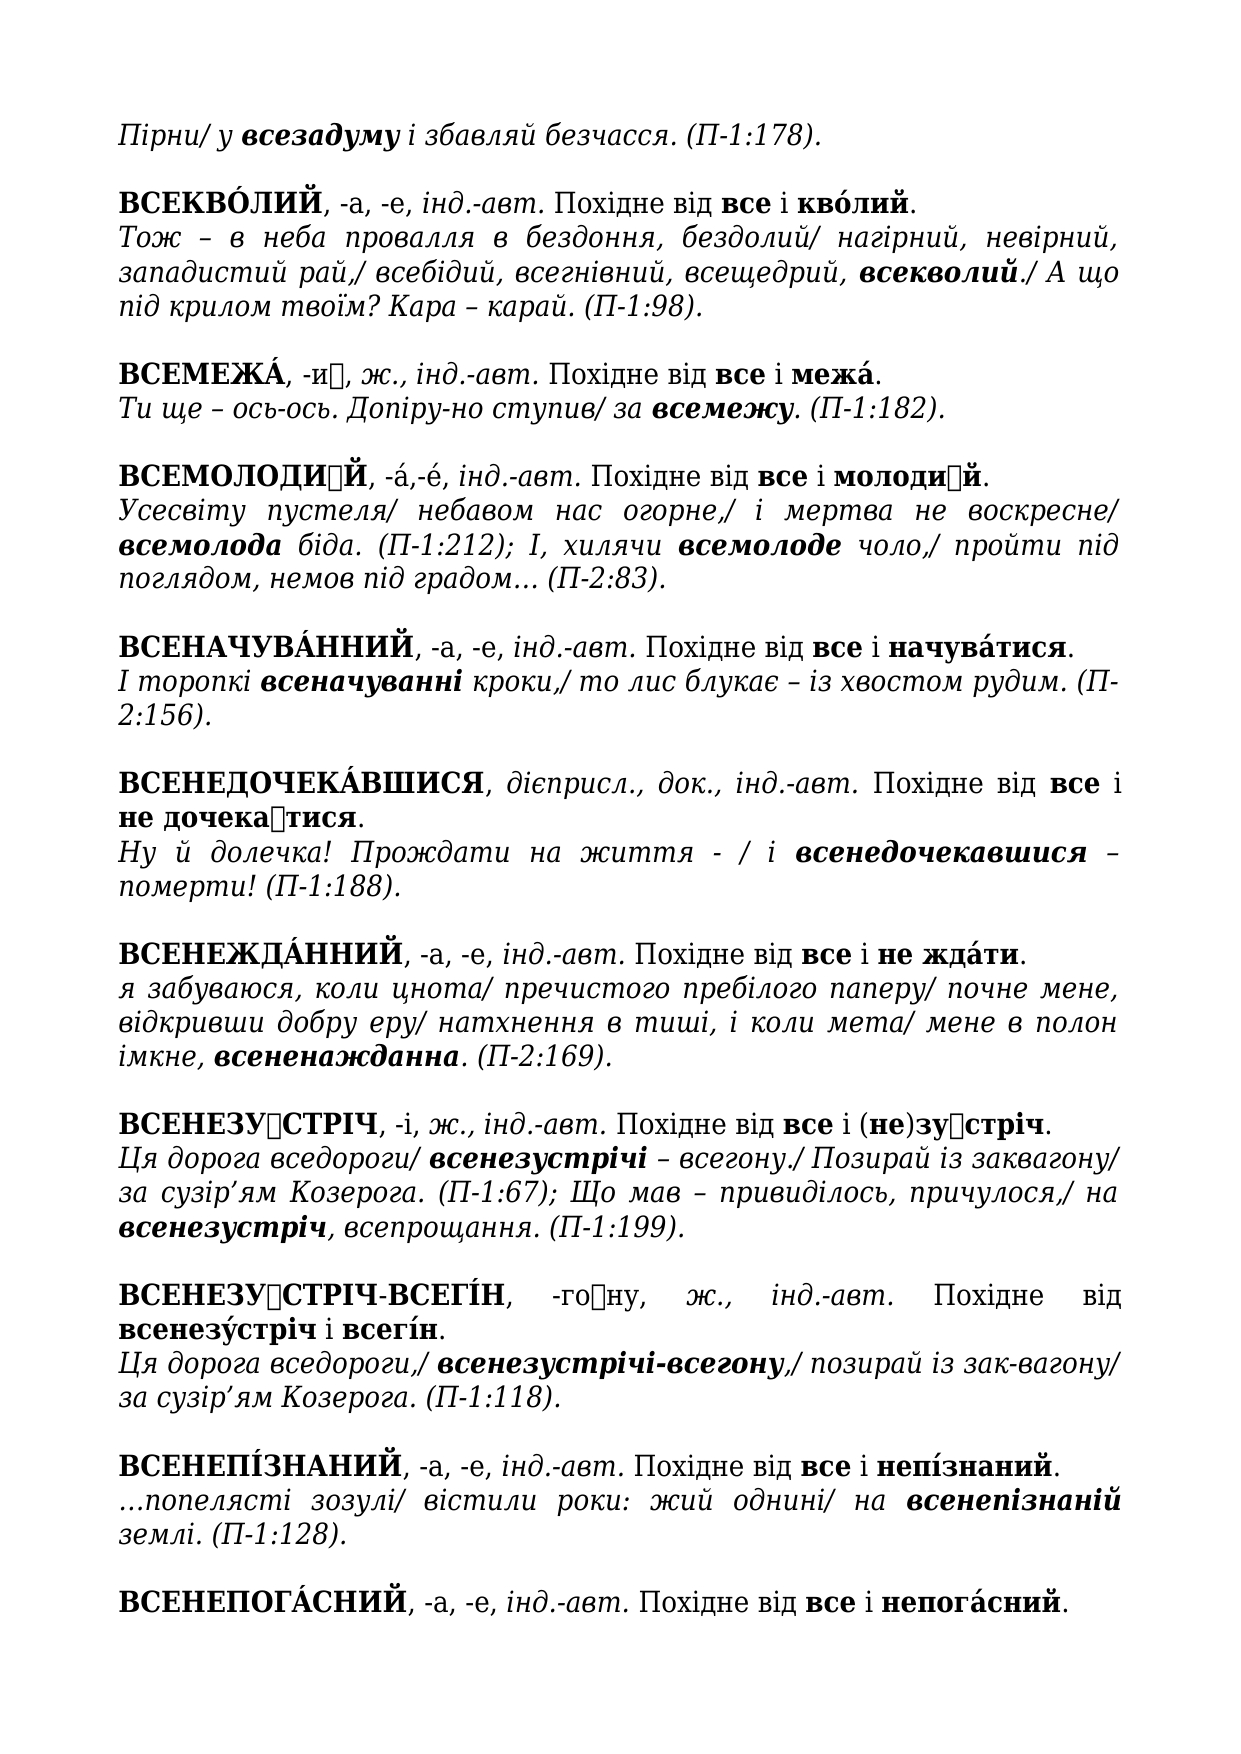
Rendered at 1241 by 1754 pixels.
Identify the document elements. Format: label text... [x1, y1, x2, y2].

text Всенедочекáвшися, дієприсл., док., інд.-авт. Похідне від все і не дочекатися. [118, 766, 1122, 835]
text І торопкі всеначуванні кроки,/ то лис блукає – із хвостом рудим. (П-2:156). [118, 664, 1122, 732]
text я забуваюся, коли цнота/ пречистого пребілого паперу/ почне мене, відкривши добру еру/ натхнення в тиші, і коли мета/ мене в полон імкне, всененажданна. (П-2:169). [118, 971, 1122, 1073]
text …попелясті зозулі/ вістили роки: жий однині/ на всенепізнаній землі. (П-1:128). [118, 1483, 1122, 1551]
text Всенепíзнаний, -а, -е, інд.-авт. Похідне від все і непíзнаний. [118, 1449, 1122, 1483]
text Всемолодий, -á,-é, інд.-авт. Похідне від все і молодий. [118, 459, 1122, 493]
text Всеквóлий, -а, -е, інд.-авт. Похідне від все і квóлий. [118, 186, 1122, 221]
text Всенеждáнний, -а, -е, інд.-авт. Похідне від все і не ждáти. [118, 937, 1122, 971]
text Ця дорога вседороги,/ всенезустрічі-всегону,/ позирай із зак-вагону/ за сузір’ям Козерога. (П-1:118). [118, 1347, 1122, 1415]
text Ця дорога вседороги/ всенезустрічі – всегону./ Позирай із заквагону/ за сузір’ям Козерога. (П-1:67); Що мав – привиділось, причулося,/ на всенезустріч, всепрощання. (П-1:199). [118, 1142, 1122, 1244]
text Всенепогáсний, -а, -е, інд.-авт. Похідне від все і непогáсний. [118, 1585, 1122, 1619]
text Усесвіту пустеля/ небавом нас огорне,/ і мертва не воскресне/ всемолода біда. (П-1:212); І, хилячи всемолоде чоло,/ пройти під поглядом, немов під градом… (П-2:83). [118, 493, 1122, 596]
text Пірни/ у всезадуму і збавляй безчасся. (П-1:178). [118, 118, 1122, 152]
text Всенезустріч, -і, ж., інд.-авт. Похідне від все і (не)зустріч. [118, 1107, 1122, 1142]
text Ти ще – ось-ось. Допіру-но ступив/ за всемежу. (П-1:182). [118, 391, 1122, 425]
text Тож – в неба провалля в бездоння, бездолий/ нагірний, невірний, западистий рай,/ всебідий, всегнівний, всещедрий, всекволий./ А що під крилом твоїм? Кара – карай. (П-1:98). [118, 221, 1122, 323]
text Ну й долечка! Прождати на життя - / і всенедочекавшися – померти! (П-1:188). [118, 835, 1122, 903]
text Всенезустріч-всегíн, -гону, ж., інд.-авт. Похідне від всенезýстріч і всегíн. [118, 1278, 1122, 1347]
text Всемежá, -и, ж., інд.-авт. Похідне від все і межá. [118, 357, 1122, 391]
text Всеначувáнний, -а, -е, інд.-авт. Похідне від все і начувáтися. [118, 630, 1122, 664]
